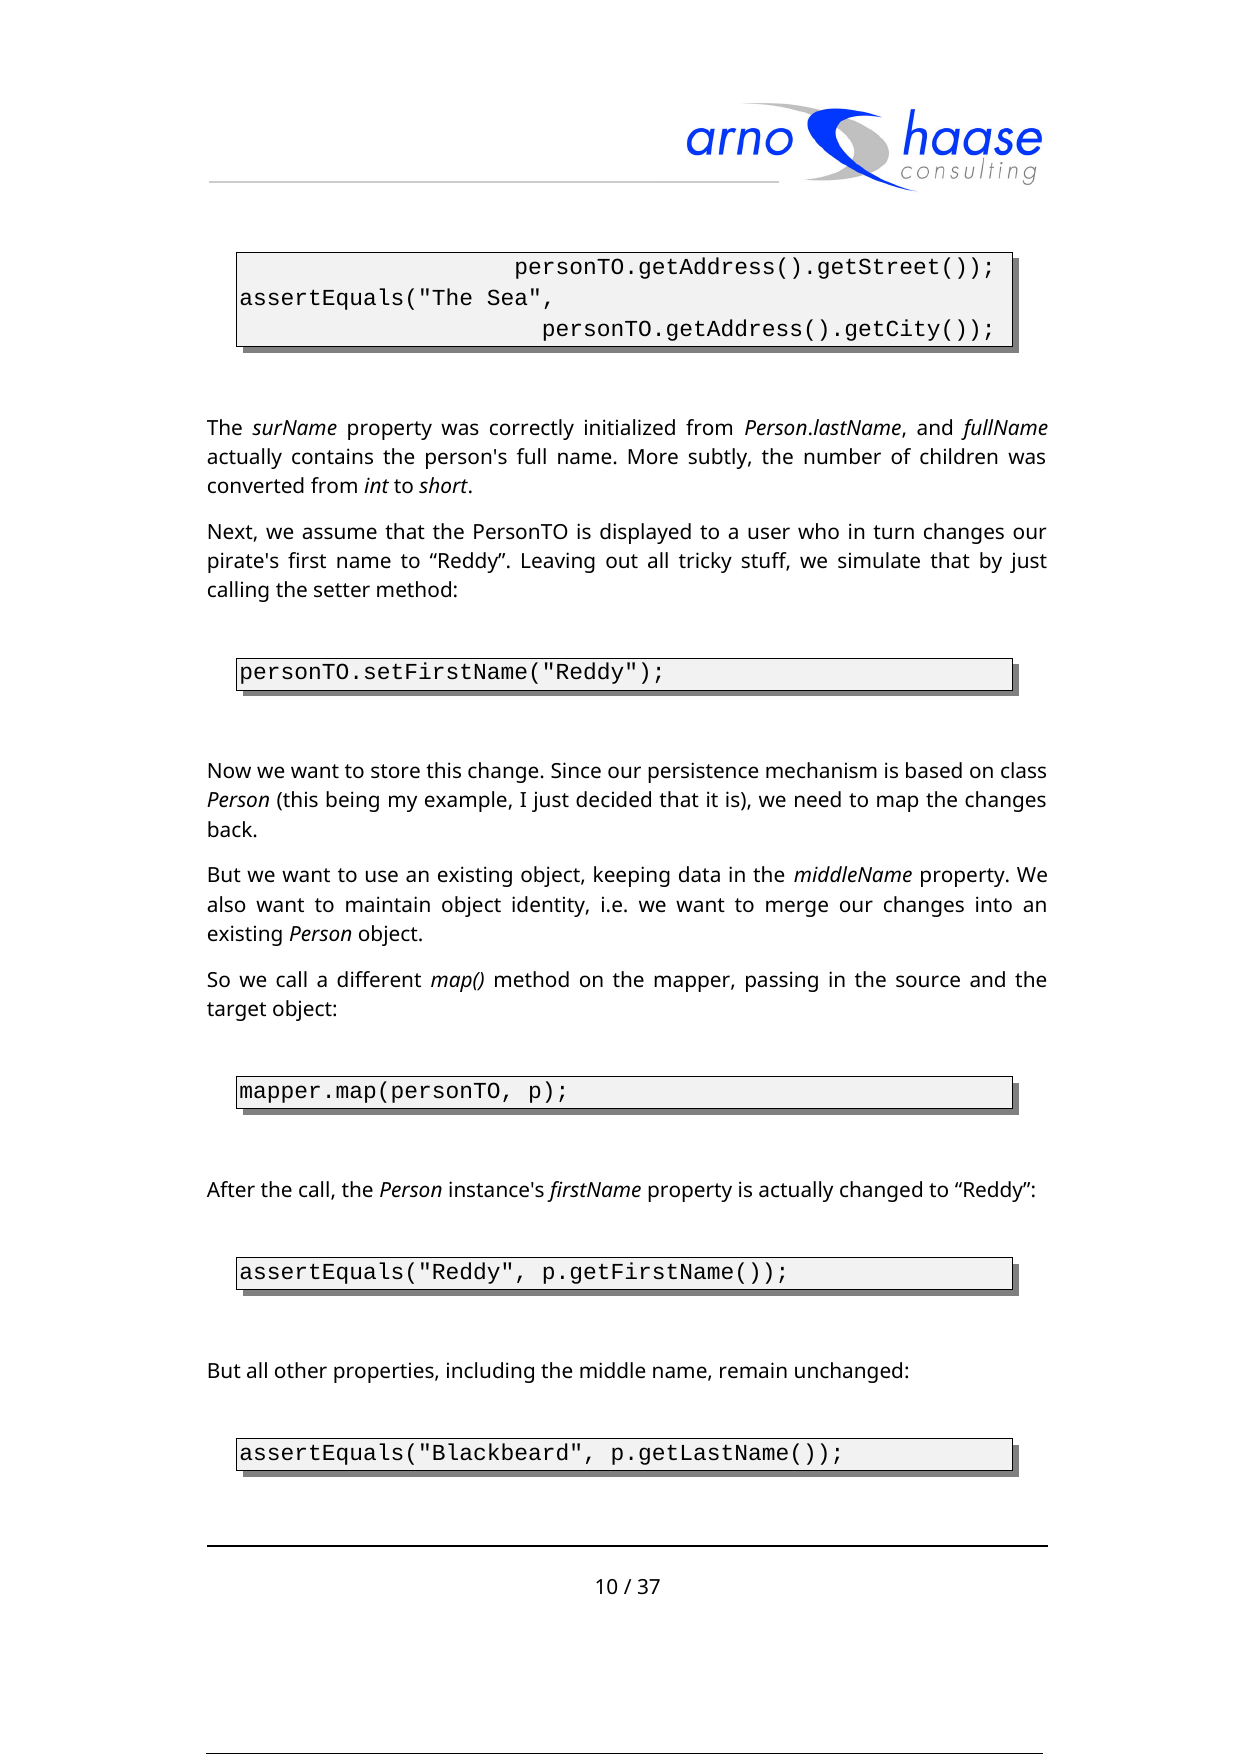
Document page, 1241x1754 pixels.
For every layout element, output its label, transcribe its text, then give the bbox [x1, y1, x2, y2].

text Next, we assume that the PersonTO is displayed to a user who in turn changes our pirate's first name to “Reddy”. Leaving out all tricky stuff, we simulate that by just calling the setter method: [207, 516, 1048, 603]
text But we want to use an existing object, keeping data in the middleName property. We also want to maintain object identity, i.e. we want to merge our changes into an existing Person object. [207, 859, 1048, 947]
text The surName property was correctly initialized from Person.lastName, and fullName actually contains the person's full name. More subtly, the number of children was converted from int to short. [207, 412, 1048, 499]
text After the call, the Person instance's firstName property is actually changed to “Reddy”: [207, 1174, 1048, 1203]
text assertEquals("Blackbeard", p.getLastName()); [237, 1439, 1012, 1470]
text So we call a different map() method on the mapper, passing in the source and the target object: [207, 964, 1048, 1022]
text assertEquals("Reddy", p.getFirstName()); [237, 1258, 1012, 1289]
text personTO.setFirstName("Reddy"); [237, 659, 1012, 690]
text personTO.getAddress().getCity()); [237, 314, 1012, 346]
text Now we want to store this change. Since our persistence mechanism is based on class Person (this being my example, I just decided that it is), we need to map the changes back. [207, 755, 1048, 843]
picture [656, 78, 1072, 208]
text assertEquals("The Sea", [237, 283, 1012, 312]
text mapper.map(personTO, p); [237, 1077, 1012, 1108]
text But all other properties, including the middle name, remain unchanged: [207, 1355, 1048, 1384]
text personTO.getAddress().getStreet()); [237, 253, 1012, 281]
